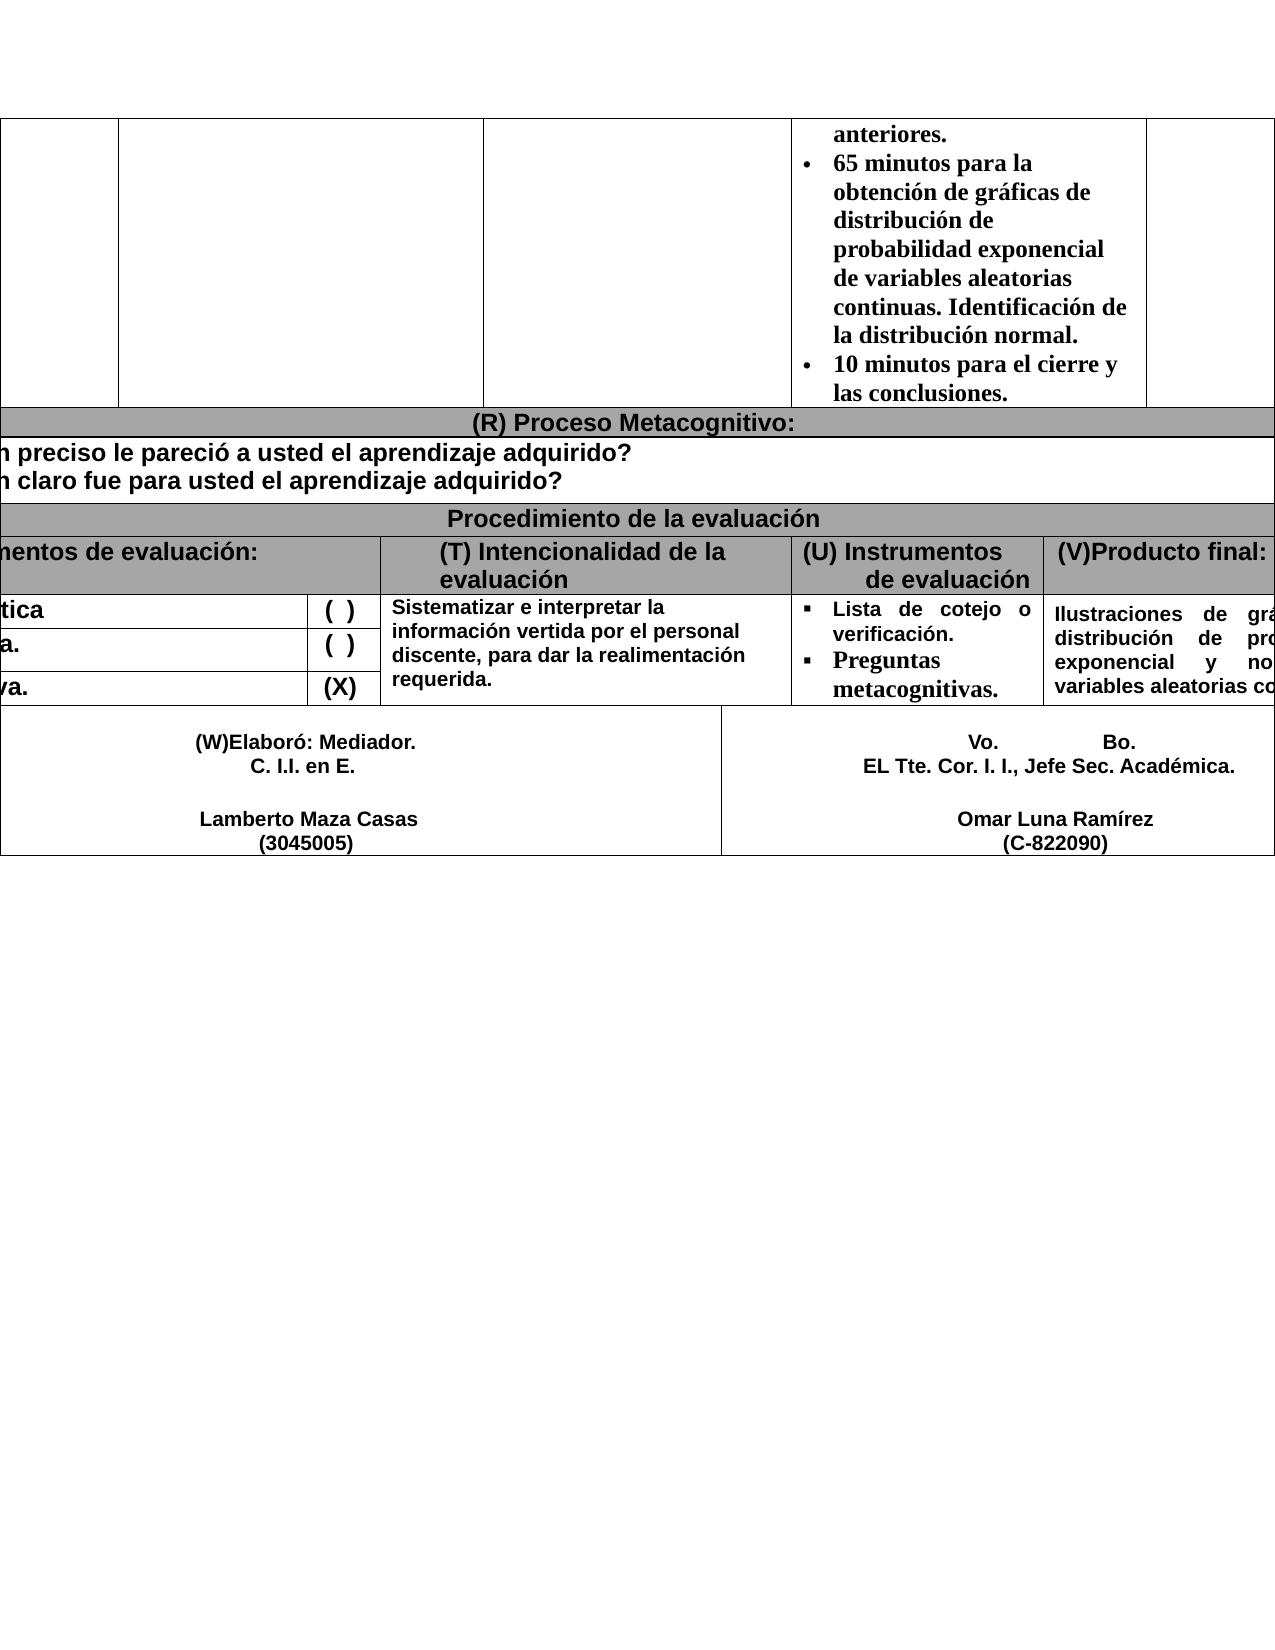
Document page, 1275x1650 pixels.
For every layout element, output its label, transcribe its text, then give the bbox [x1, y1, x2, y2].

table_cell (T) Intencionalidad de la evaluación [381, 537, 791, 594]
table_cell (U) Instrumentos de evaluación [792, 537, 1043, 594]
table_cell [1147, 119, 1274, 407]
table_cell Sumativa. [1, 629, 307, 671]
table_cell (S) Momentos de evaluación: [1, 537, 380, 594]
table_cell [119, 119, 483, 407]
table_cell ( ) [308, 629, 380, 671]
table_cell 120 minutos en total. 20 minutos de receso intercalados 5 minutos de encuadre. 5 minutos para explicar el desarrollo de la dinámica de trabajo. 15 minutos para dar retroalimentación sobre las tareas y evidencias desarrolladas por los discentes en las clases anteriores. 65 minutos para la obtención de gráficas de distribución de probabilidad exponencial de variables aleatorias continuas. Identificación de la distribución normal. 10 minutos para el cierre y las conclusiones. [792, 119, 1146, 407]
table_cell (R) Proceso Metacognitivo: [1, 408, 1274, 436]
table_cell Lista de cotejo o verificación. Preguntas metacognitivas. [792, 595, 1043, 705]
table_cell Método Expositivo. Técnica de Explicación Oral. [1, 119, 118, 407]
table_cell [484, 119, 791, 407]
table_cell ( ) [308, 595, 380, 628]
table_cell Sistematizar e interpretar la información vertida por el personal discente, para dar la realimentación requerida. [381, 595, 791, 705]
table_cell Diagnóstica [1, 595, 307, 628]
table_cell Procedimiento de la evaluación [1, 504, 1274, 536]
table_cell Ilustraciones de gráficas de distribución de probabilidad exponencial y normal de variables aleatorias continuas. [1044, 595, 1274, 705]
table_cell (V)Producto final: [1044, 537, 1274, 594]
table_cell Vo. Bo. EL Tte. Cor. I. I., Jefe Sec. Académica. Omar Luna Ramírez (C-822090) [722, 706, 1274, 855]
table_cell (W)Elaboró: Mediador. C. I.I. en E. Lamberto Maza Casas (3045005) [1, 706, 721, 855]
table_cell ¿Qué tan preciso le pareció a usted el aprendizaje adquirido? ¿Qué tan claro fue para usted el aprendizaje adquirido? [1, 438, 1274, 503]
table_cell Formativa. [1, 672, 307, 705]
table_cell (X) [308, 672, 380, 705]
